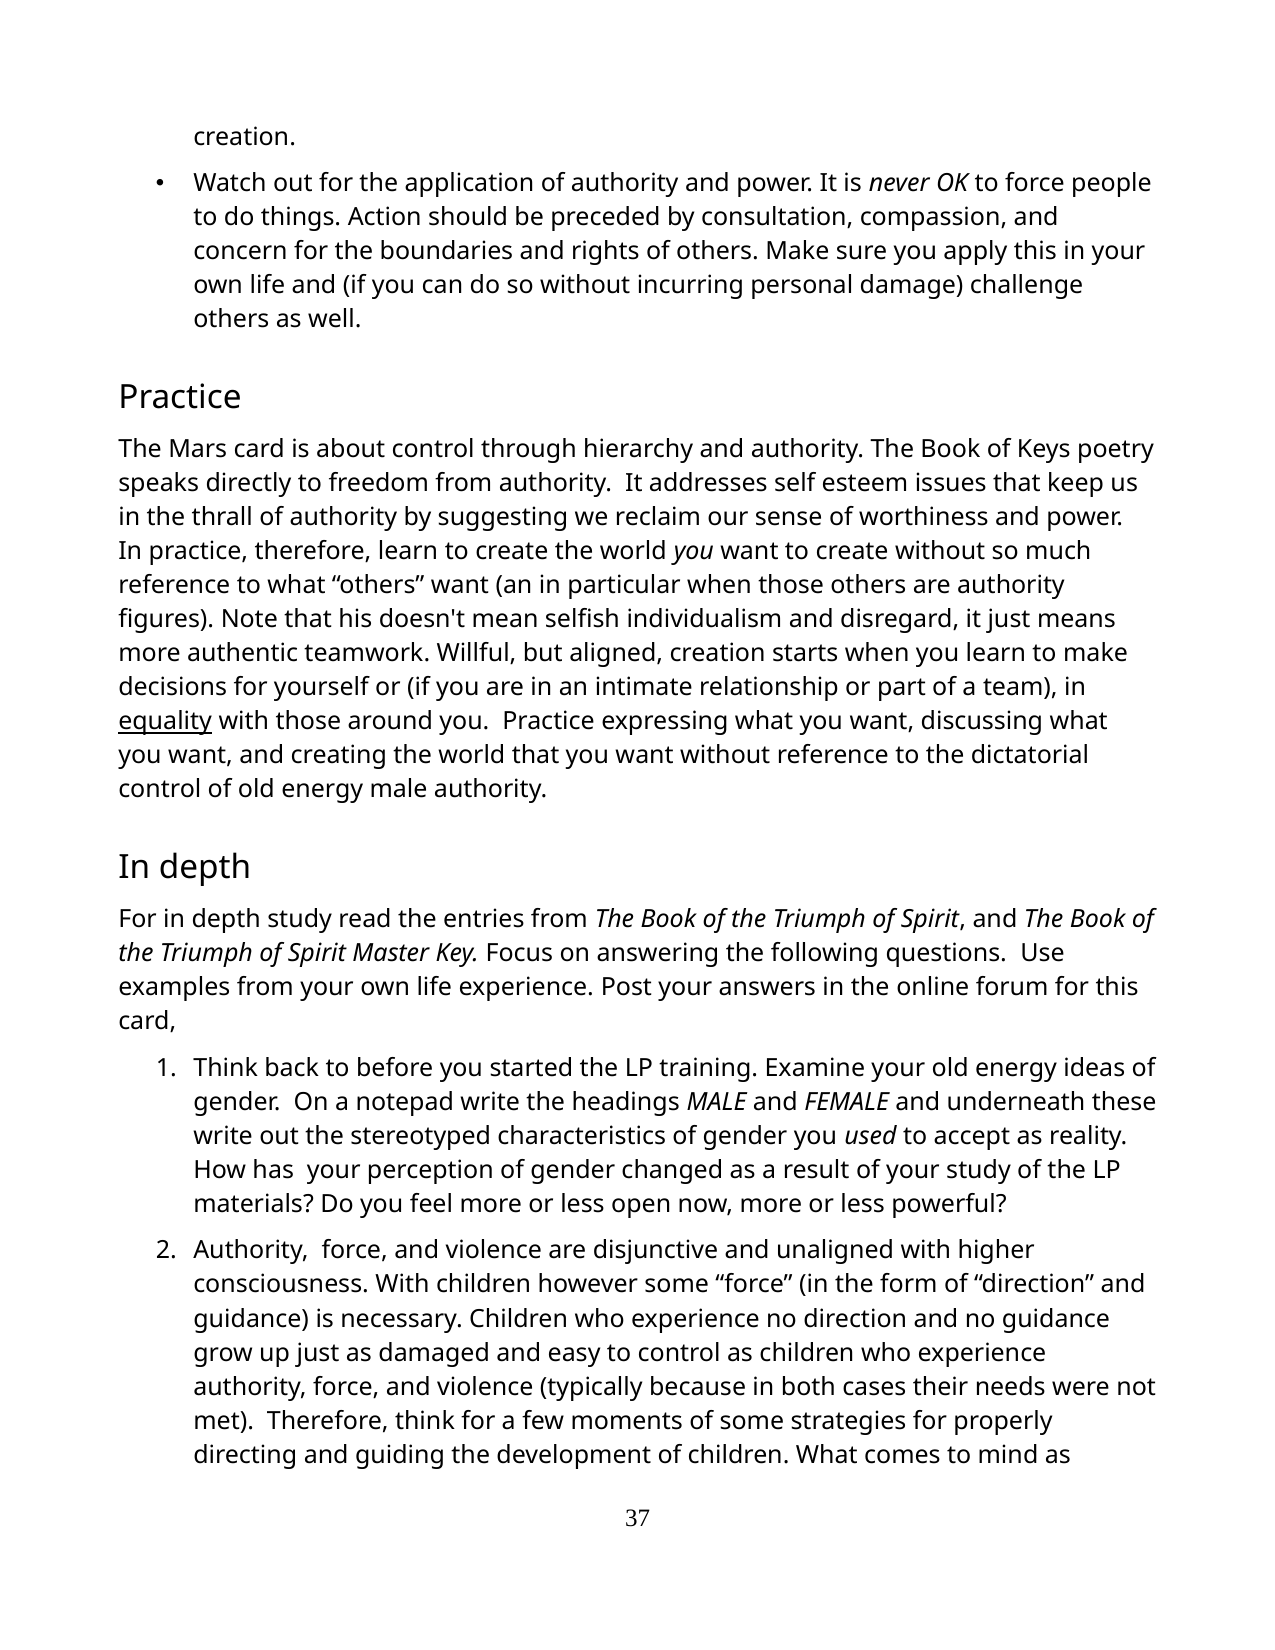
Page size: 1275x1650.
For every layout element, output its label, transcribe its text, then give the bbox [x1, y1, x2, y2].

list Watch out for the application of authority and power. It is never OK to force people to do things. Action should be preceded by consultation, compassion, and concern for the boundaries and rights of others. Make sure you apply this in your own life and (if you can do so without incurring personal damage) challenge others as well. [156, 165, 1157, 335]
subtitle Practice [118, 372, 1157, 418]
text For in depth study read the entries from The Book of the Triumph of Spirit, and The Book of the Triumph of Spirit Master Key. Focus on answering the following questions. Use examples from your own life experience. Post your answers in the online forum for this card, [118, 901, 1157, 1037]
list Think back to before you started the LP training. Examine your old energy ideas of gender. On a notepad write the headings MALE and FEMALE and underneath these write out the stereotyped characteristics of gender you used to accept as reality. How has your perception of gender changed as a result of your study of the LP materials? Do you feel more or less open now, more or less powerful? [156, 1049, 1157, 1219]
list Authority, force, and violence are disjunctive and unaligned with higher consciousness. With children however some “force” (in the form of “direction” and guidance) is necessary. Children who experience no direction and no guidance grow up just as damaged and easy to control as children who experience authority, force, and violence (typically because in both cases their needs were not met). Therefore, think for a few moments of some strategies for properly directing and guiding the development of children. What comes to mind as [156, 1232, 1157, 1471]
text The Mars card is about control through hierarchy and authority. The Book of Keys poetry speaks directly to freedom from authority. It addresses self esteem issues that keep us in the thrall of authority by suggesting we reclaim our sense of worthiness and power. In practice, therefore, learn to create the world you want to create without so much reference to what “others” want (an in particular when those others are authority figures). Note that his doesn't mean selfish individualism and disregard, it just means more authentic teamwork. Willful, but aligned, creation starts when you learn to make decisions for yourself or (if you are in an intimate relationship or part of a team), in equality with those around you. Practice expressing what you want, discussing what you want, and creating the world that you want without reference to the dictatorial control of old energy male authority. [118, 430, 1157, 805]
list creation. [156, 118, 1157, 152]
subtitle In depth [118, 843, 1157, 888]
